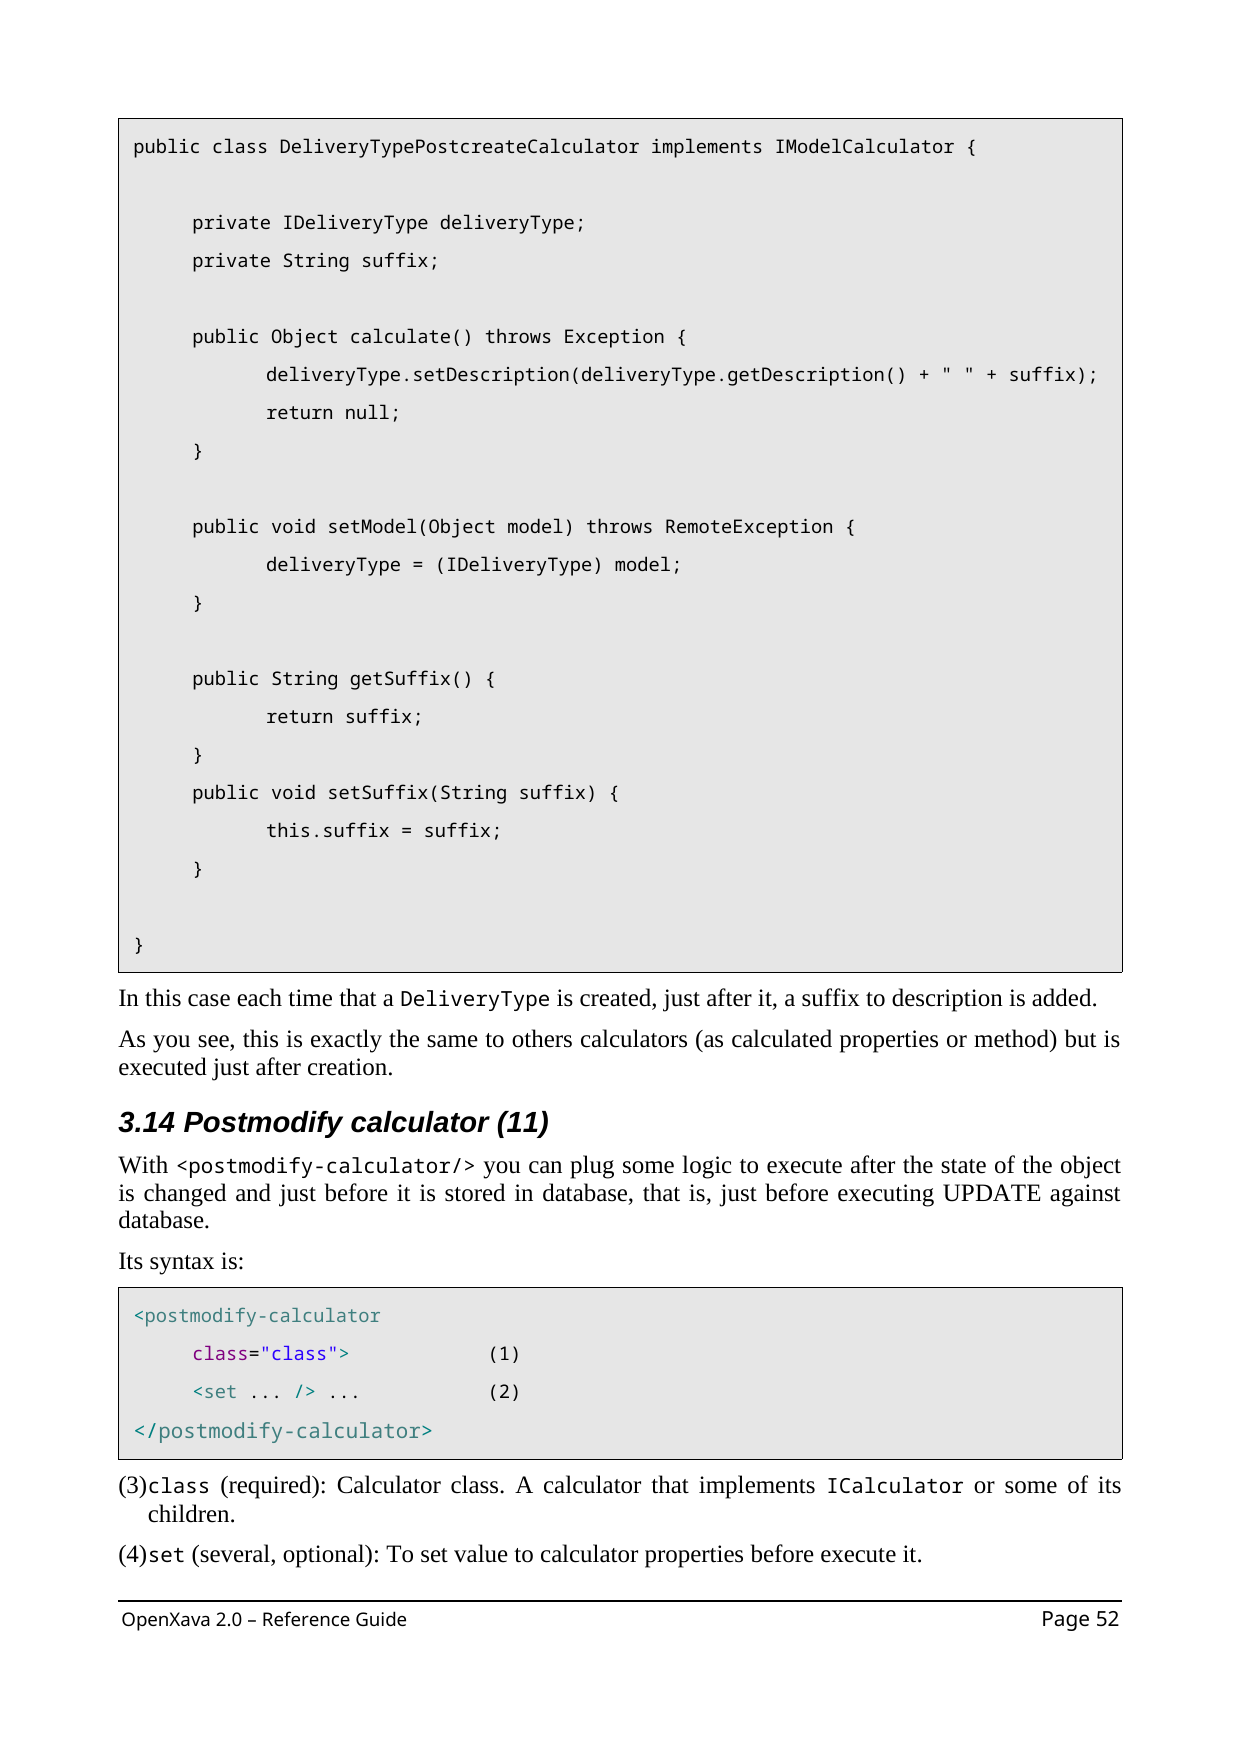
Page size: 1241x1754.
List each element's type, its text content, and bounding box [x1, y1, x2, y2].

text } [119, 574, 1122, 612]
text class="class"> (1) [119, 1325, 1122, 1363]
text public void setModel(Object model) throws RemoteException { [119, 498, 1122, 536]
text As you see, this is exactly the same to others calculators (as calculated properties or method) but is executed just after creation. [118, 1025, 1122, 1081]
text } [119, 841, 1122, 878]
text this.suffix = suffix; [119, 802, 1122, 841]
text <postmodify-calculator [119, 1288, 1122, 1325]
text } [119, 422, 1122, 460]
text Its syntax is: [118, 1247, 1122, 1274]
list class (required): Calculator class. A calculator that implements ICalculator or some of its children. [118, 1472, 1122, 1528]
text private String suffix; [119, 232, 1122, 270]
text In this case each time that a DeliveryType is created, just after it, a suffix to description is added. [118, 984, 1122, 1013]
text With <postmodify-calculator/> you can plug some logic to execute after the state of the object is changed and just before it is stored in database, that is, just before executing UPDATE against database. [118, 1151, 1122, 1234]
text private IDeliveryType deliveryType; [119, 194, 1122, 232]
text public Object calculate() throws Exception { [119, 308, 1122, 346]
text <set ... /> ... (2) [119, 1363, 1122, 1401]
text public String getSuffix() { [119, 650, 1122, 688]
subtitle Postmodify calculator (11) [118, 1106, 1122, 1138]
text return suffix; [119, 688, 1122, 726]
text return null; [119, 384, 1122, 422]
text </postmodify-calculator> [119, 1401, 1122, 1459]
list set (several, optional): To set value to calculator properties before execute it. [118, 1540, 1122, 1568]
text } [119, 726, 1122, 764]
text deliveryType = (IDeliveryType) model; [119, 536, 1122, 574]
text public class DeliveryTypePostcreateCalculator implements IModelCalculator { [119, 119, 1122, 156]
text public void setSuffix(String suffix) { [119, 764, 1122, 802]
text deliveryType.setDescription(deliveryType.getDescription() + " " + suffix); [119, 346, 1122, 384]
text } [119, 917, 1122, 972]
